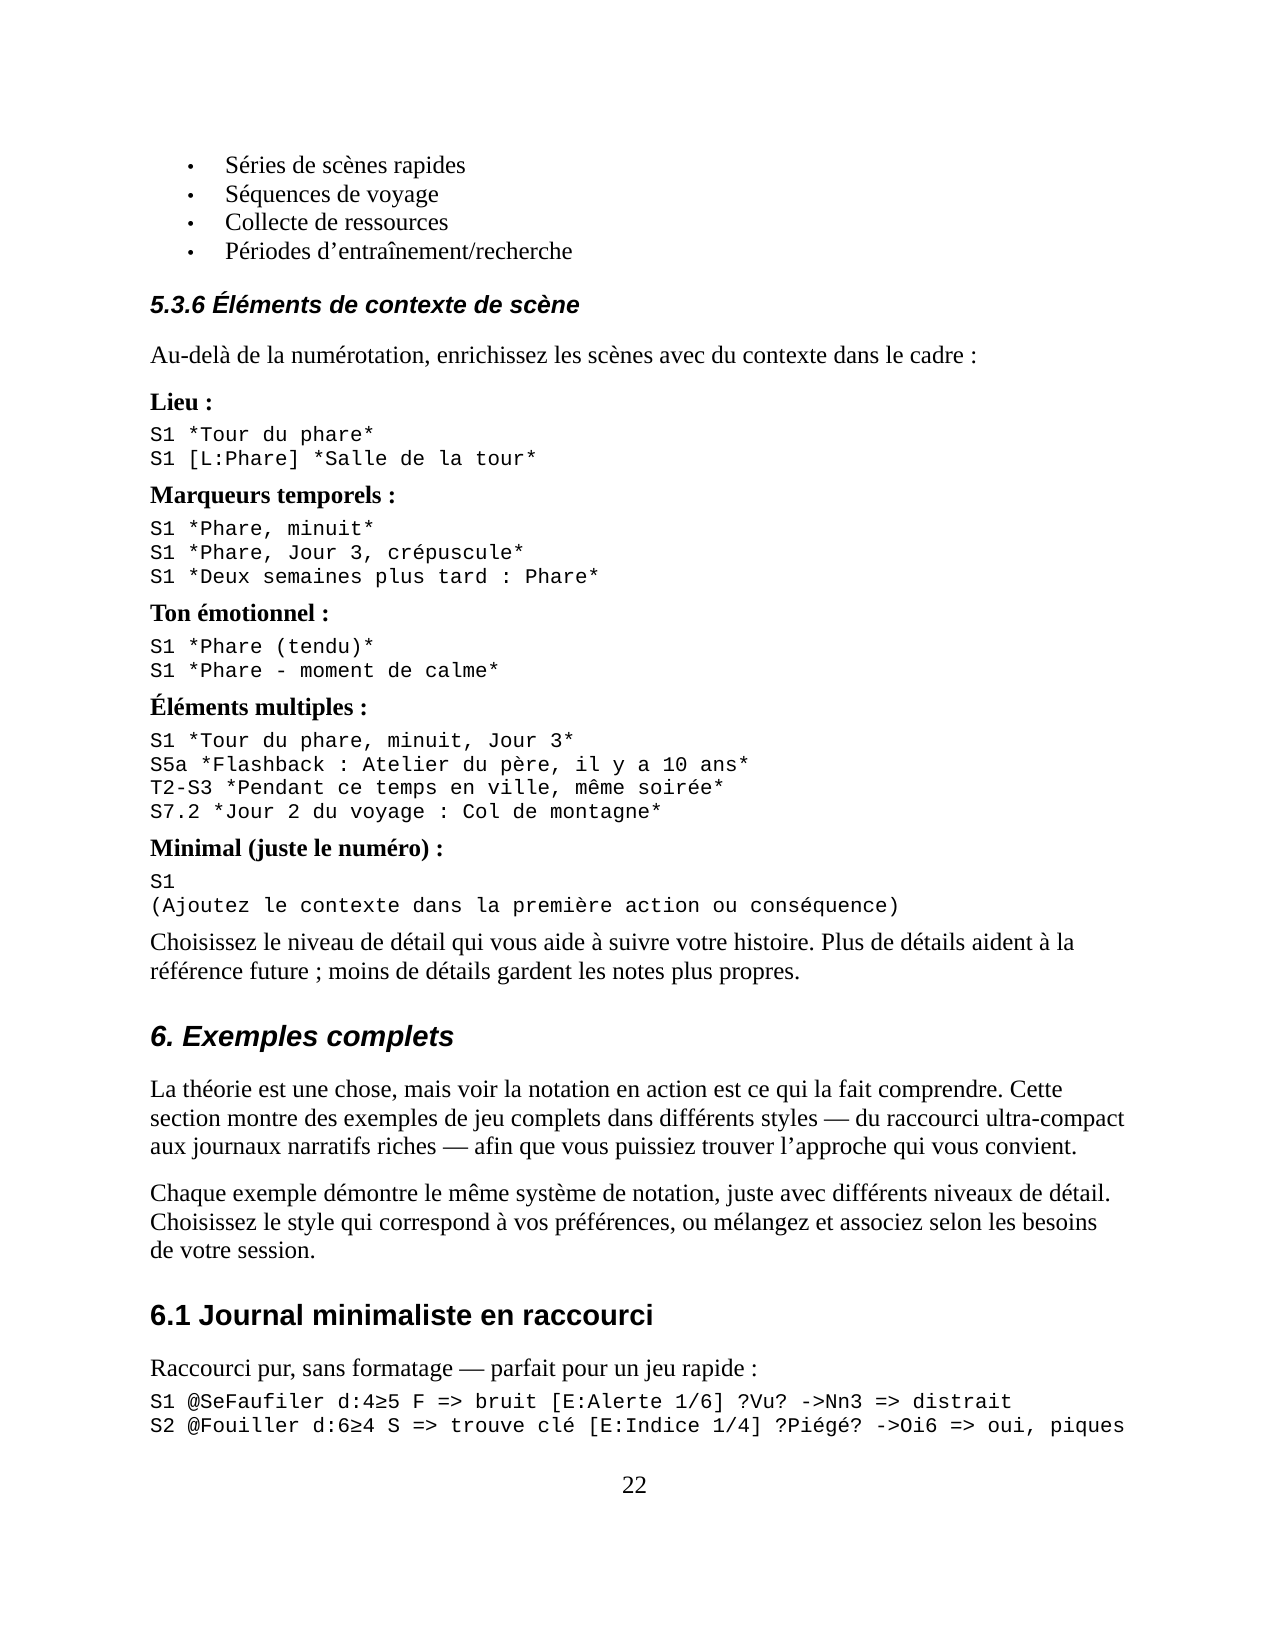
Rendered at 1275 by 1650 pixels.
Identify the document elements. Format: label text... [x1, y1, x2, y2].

list Collecte de ressources [187, 207, 1125, 236]
text S7.2 *Jour 2 du voyage : Col de montagne* [150, 801, 1125, 824]
text Lieu : [150, 387, 1125, 415]
text S1 *Phare - moment de calme* [150, 659, 1125, 683]
text T2-S3 *Pendant ce temps en ville, même soirée* [150, 777, 1125, 801]
text Au-delà de la numérotation, enrichissez les scènes avec du contexte dans le cadre : [150, 340, 1125, 369]
text S1 *Tour du phare, minuit, Jour 3* [150, 730, 1125, 753]
text Ton émotionnel : [150, 598, 1125, 627]
text Marqueurs temporels : [150, 481, 1125, 509]
subtitle 6.1 Journal minimaliste en raccourci [150, 1298, 1125, 1332]
text Éléments multiples : [150, 692, 1125, 721]
text S1 *Phare, minuit* [150, 518, 1125, 542]
text S5a *Flashback : Atelier du père, il y a 10 ans* [150, 753, 1125, 777]
text (Ajoutez le contexte dans la première action ou conséquence) [150, 895, 1125, 918]
subtitle 5.3.6 Éléments de contexte de scène [150, 290, 1125, 318]
text Chaque exemple démontre le même système de notation, juste avec différents niveaux de détail. Choisissez le style qui correspond à vos préférences, ou mélangez et associez selon les besoins de votre session. [150, 1178, 1125, 1264]
text S1 [150, 871, 1125, 895]
text S1 [L:Phare] *Salle de la tour* [150, 448, 1125, 472]
text S1 *Deux semaines plus tard : Phare* [150, 566, 1125, 589]
text S1 *Tour du phare* [150, 424, 1125, 448]
text S1 @SeFaufiler d:4≥5 F => bruit [E:Alerte 1/6] ?Vu? ->Nn3 => distrait [150, 1391, 1125, 1414]
text S1 *Phare, Jour 3, crépuscule* [150, 542, 1125, 566]
text Minimal (juste le numéro) : [150, 833, 1125, 862]
list Séquences de voyage [187, 179, 1125, 207]
text S1 *Phare (tendu)* [150, 636, 1125, 659]
subtitle 6. Exemples complets [150, 1019, 1125, 1052]
list Séries de scènes rapides [187, 150, 1125, 179]
text Raccourci pur, sans formatage — parfait pour un jeu rapide : [150, 1353, 1125, 1382]
text Choisissez le niveau de détail qui vous aide à suivre votre histoire. Plus de détails aident à la référence future ; moins de détails gardent les notes plus propres. [150, 927, 1125, 985]
text La théorie est une chose, mais voir la notation en action est ce qui la fait comprendre. Cette section montre des exemples de jeu complets dans différents styles — du raccourci ultra-compact aux journaux narratifs riches — afin que vous puissiez trouver l’approche qui vous convient. [150, 1074, 1125, 1160]
text S2 @Fouiller d:6≥4 S => trouve clé [E:Indice 1/4] ?Piégé? ->Oi6 => oui, piques [150, 1414, 1125, 1438]
list Périodes d’entraînement/recherche [187, 236, 1125, 265]
